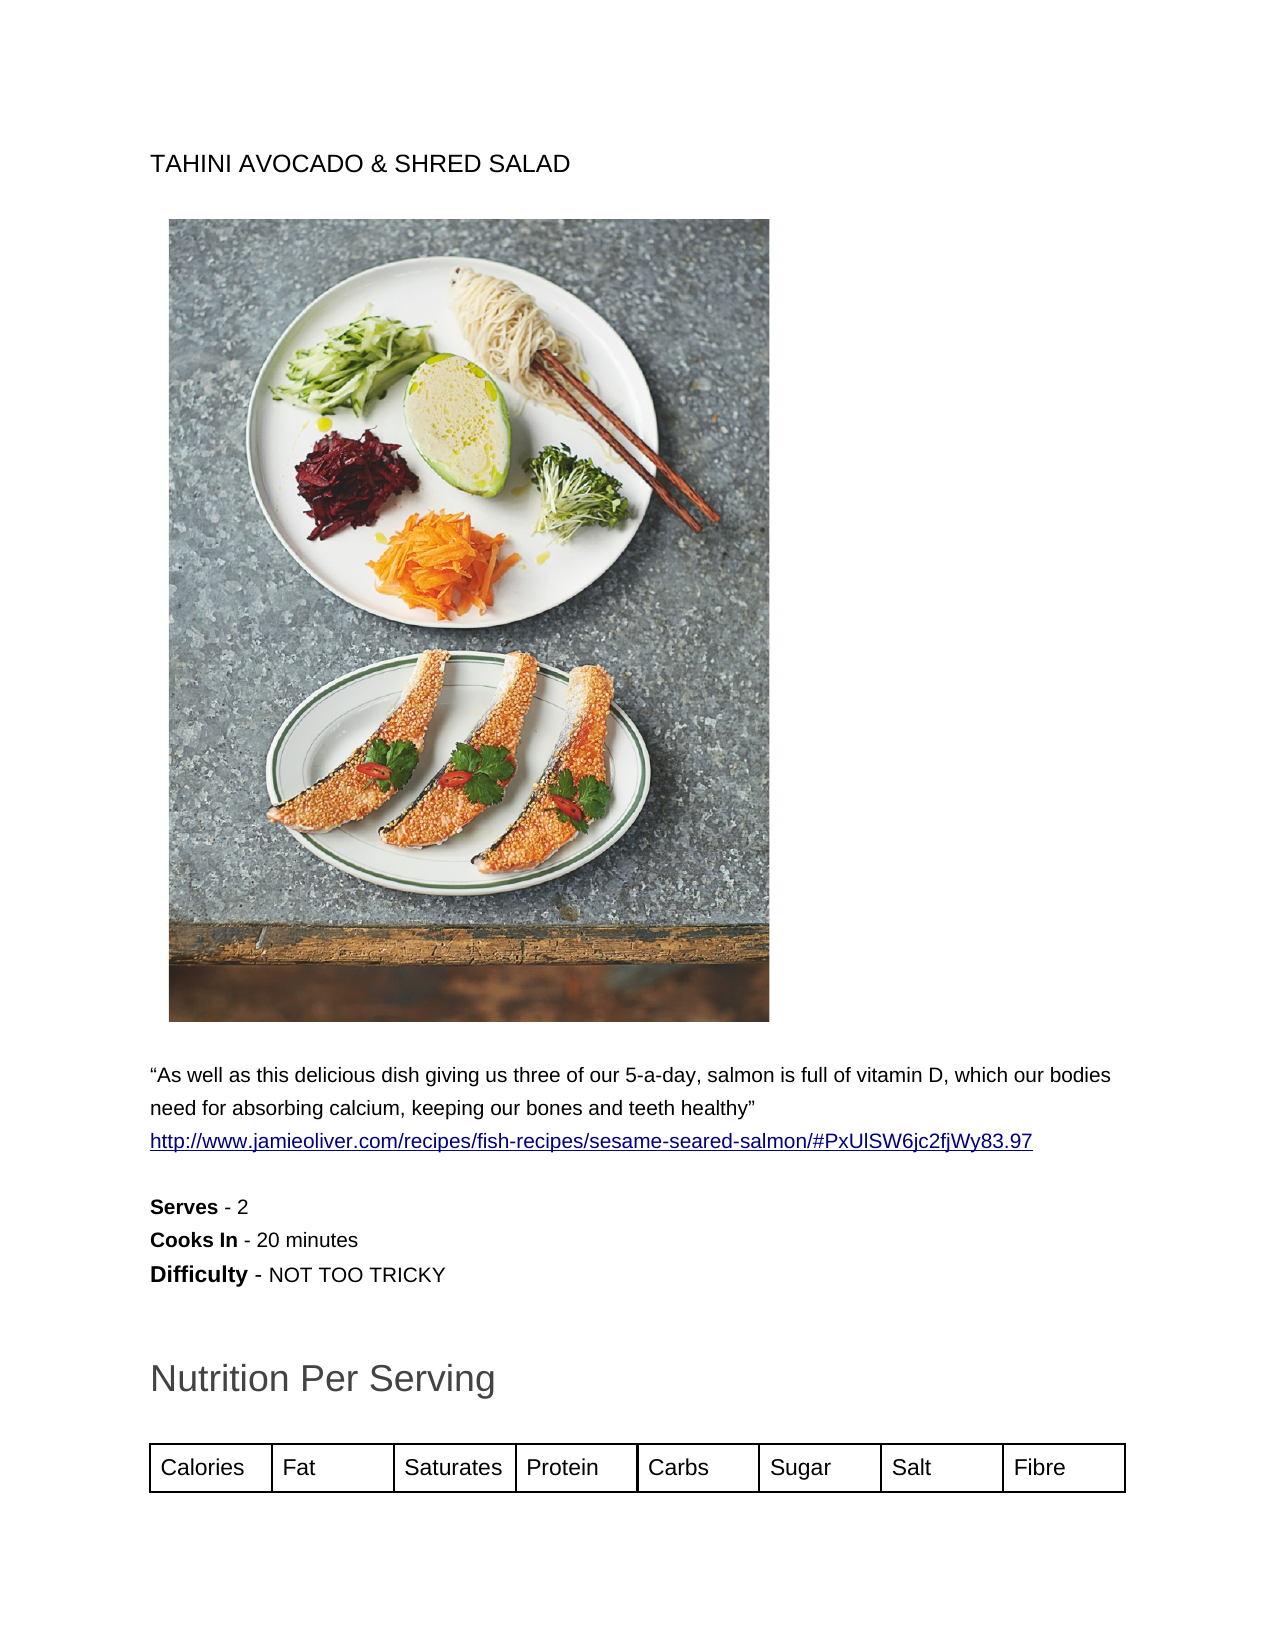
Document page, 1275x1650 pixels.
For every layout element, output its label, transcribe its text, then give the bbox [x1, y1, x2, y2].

text TAHINI AVOCADO & SHRED SALAD [150, 150, 1125, 178]
text Difficulty - NOT TOO TRICKY [150, 1262, 1125, 1288]
table_header Calories [151, 1445, 271, 1491]
text Cooks In - 20 minutes [150, 1229, 1125, 1252]
text “As well as this delicious dish giving us three of our 5-a-day, salmon is full of vitamin D, which our bodies need for absorbing calcium, keeping our bones and teeth healthy” [150, 1063, 1125, 1119]
subtitle Nutrition Per Serving [150, 1358, 1125, 1399]
text http://www.jamieoliver.com/recipes/fish-recipes/sesame-seared-salmon/#PxUlSW6jc2fjWy83.97 [150, 1129, 1125, 1153]
text Serves - 2 [150, 1196, 1125, 1219]
table_header Fat [273, 1445, 393, 1491]
picture [168, 219, 770, 1022]
table_header Salt [882, 1445, 1002, 1491]
table_header Fibre [1004, 1445, 1124, 1491]
table_header Protein [517, 1445, 636, 1491]
table_header Carbs [639, 1445, 758, 1491]
table_header Sugar [760, 1445, 880, 1491]
table_header Saturates [395, 1445, 515, 1491]
